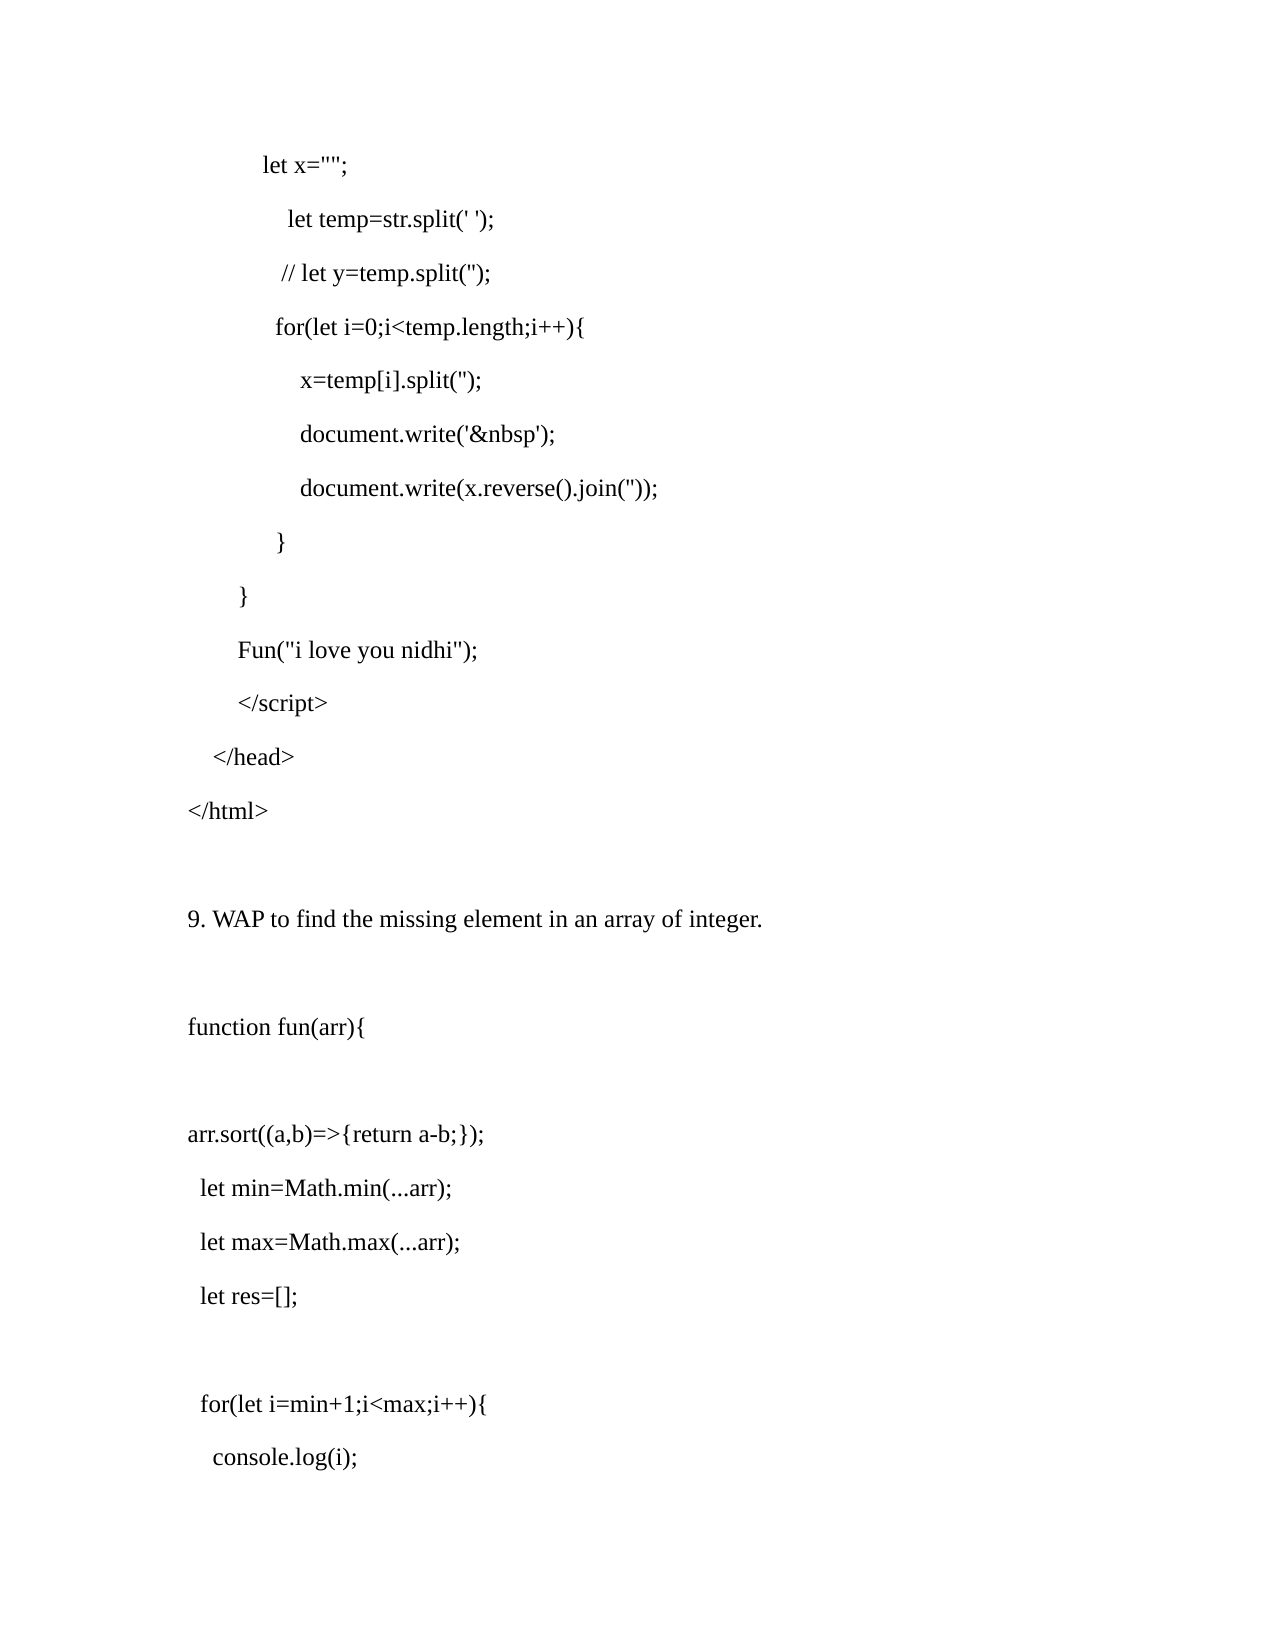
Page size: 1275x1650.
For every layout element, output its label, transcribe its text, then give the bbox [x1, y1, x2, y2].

text document.write('&nbsp'); [187, 419, 1087, 448]
text for(let i=0;i<temp.length;i++){ [187, 312, 1087, 340]
text </html> [187, 796, 1087, 825]
text // let y=temp.split(''); [187, 258, 1087, 286]
text </head> [187, 742, 1087, 771]
text let temp=str.split(' '); [187, 204, 1087, 233]
text let max=Math.max(...arr); [187, 1227, 1087, 1256]
text let res=[]; [187, 1281, 1087, 1310]
text for(let i=min+1;i<max;i++){ [187, 1389, 1087, 1417]
text x=temp[i].split(''); [187, 365, 1087, 394]
text } [187, 527, 1087, 556]
text arr.sort((a,b)=>{return a-b;}); [187, 1119, 1087, 1148]
text let min=Math.min(...arr); [187, 1173, 1087, 1202]
text function fun(arr){ [187, 1012, 1087, 1040]
text </script> [187, 688, 1087, 717]
text document.write(x.reverse().join('')); [187, 473, 1087, 502]
text let x=""; [187, 150, 1087, 179]
text console.log(i); [187, 1442, 1087, 1471]
text } [187, 581, 1087, 609]
text Fun("i love you nidhi"); [187, 635, 1087, 663]
text 9. WAP to find the missing element in an array of integer. [187, 904, 1087, 933]
